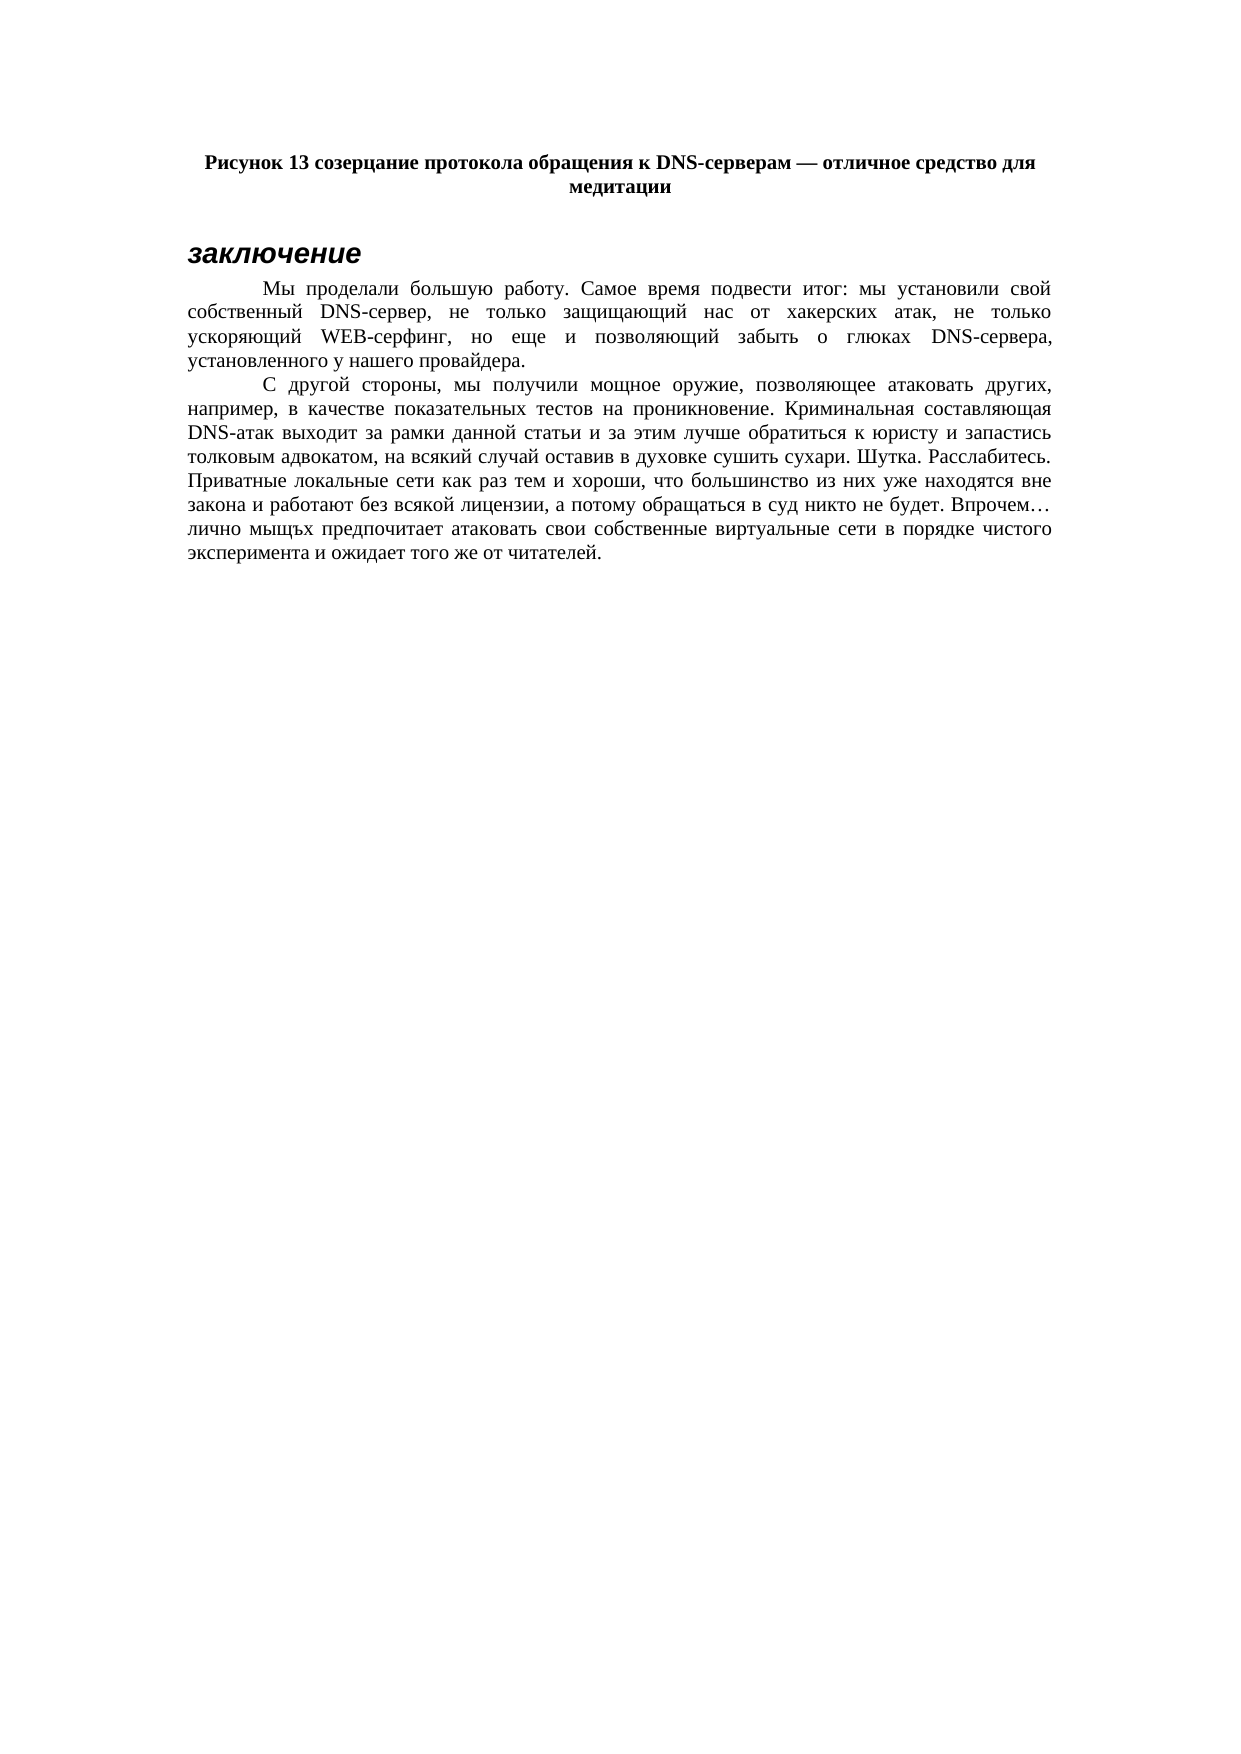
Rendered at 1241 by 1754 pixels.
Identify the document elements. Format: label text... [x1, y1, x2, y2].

text С другой стороны, мы получили мощное оружие, позволяющее атаковать других, например, в качестве показательных тестов на проникновение. Криминальная составляющая DNS-атак выходит за рамки данной статьи и за этим лучше обратиться к юристу и запастись толковым адвокатом, на всякий случай оставив в духовке сушить сухари. Шутка. Расслабитесь. Приватные локальные сети как раз тем и хороши, что большинство из них уже находятся вне закона и работают без всякой лицензии, а потому обращаться в суд никто не будет. Впрочем… лично мыщъх предпочитает атаковать свои собственные виртуальные сети в порядке чистого эксперимента и ожидает того же от читателей. [187, 372, 1053, 564]
text Мы проделали большую работу. Самое время подвести итог: мы установили свой собственный DNS-сервер, не только защищающий нас от хакерских атак, не только ускоряющий WEB-серфинг, но еще и позволяющий забыть о глюках DNS-сервера, установленного у нашего провайдера. [187, 275, 1053, 372]
text Рисунок 13 созерцание протокола обращения к DNS-серверам — отличное средство для медитации [187, 150, 1053, 198]
subtitle заключение [187, 236, 1053, 269]
